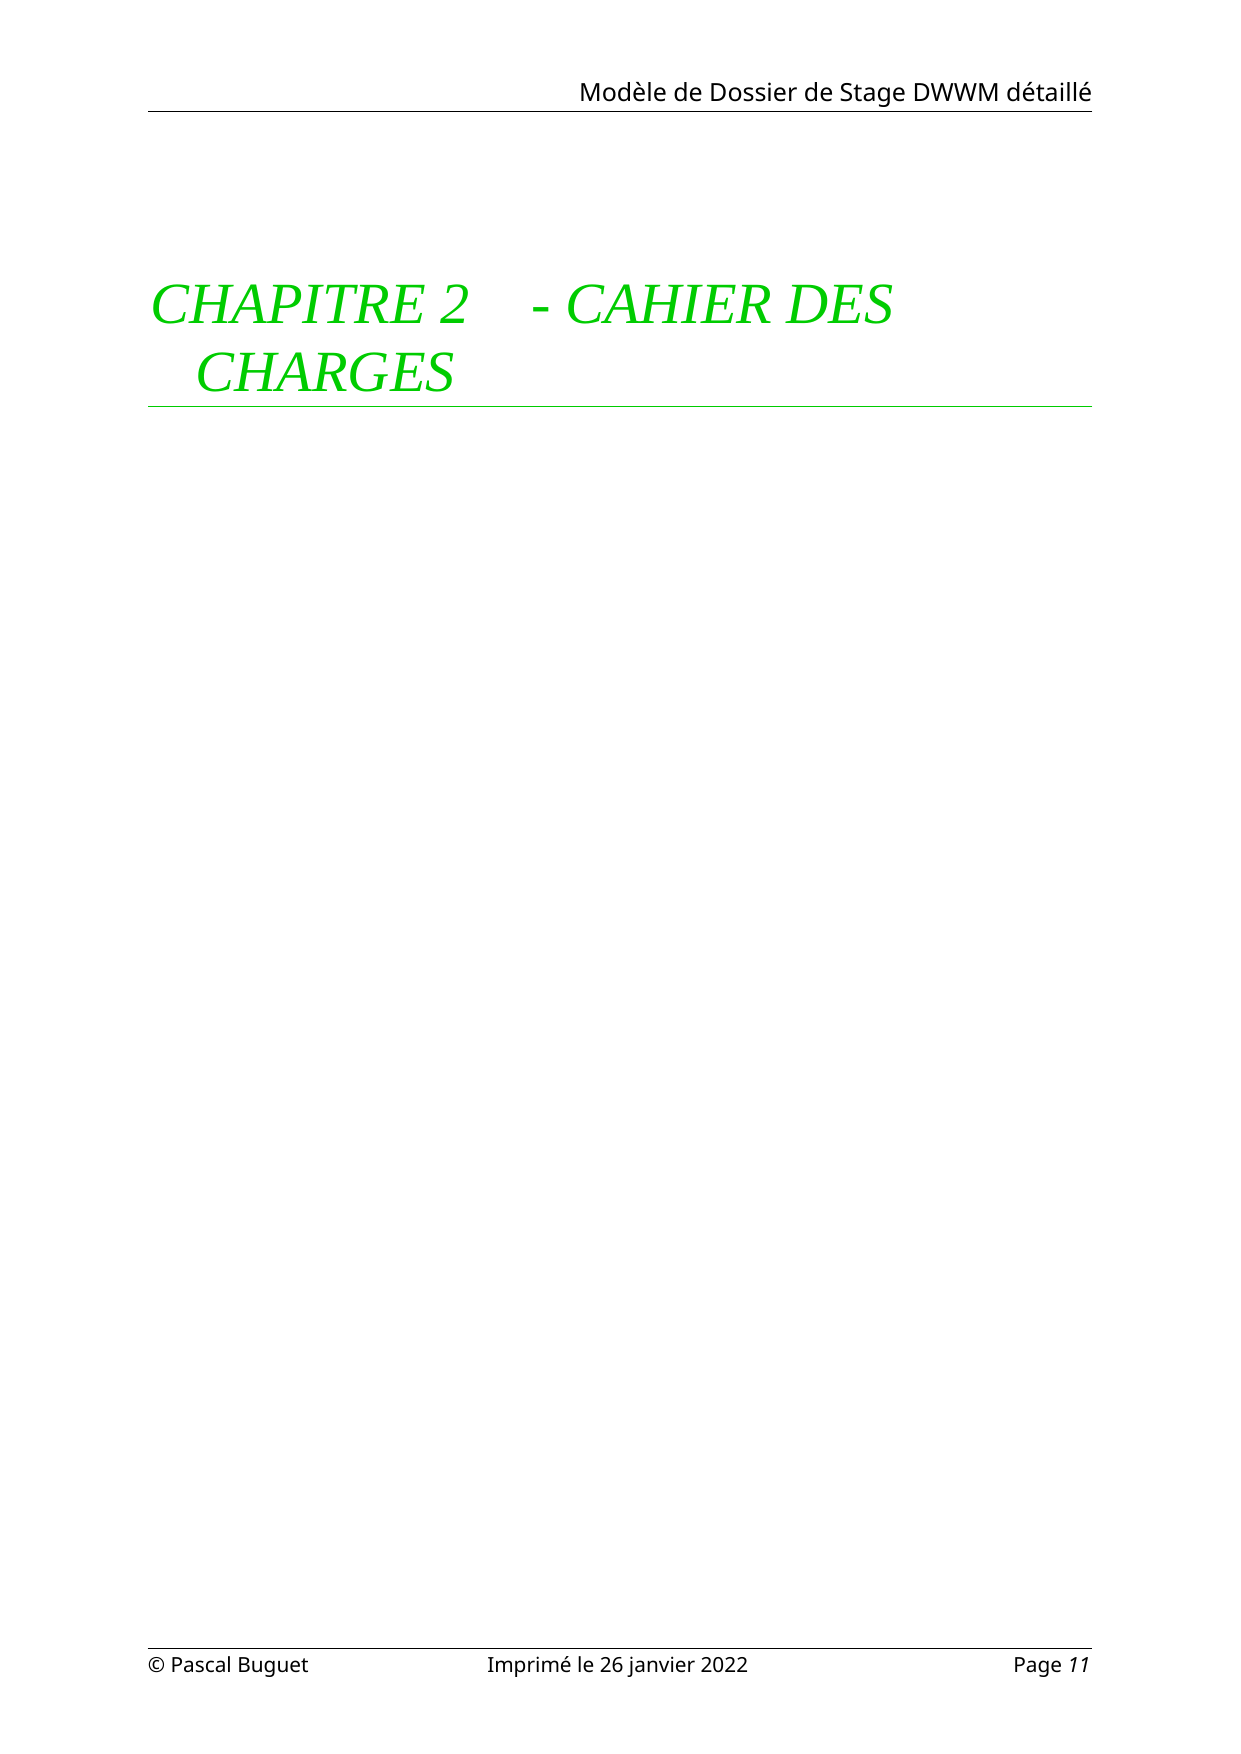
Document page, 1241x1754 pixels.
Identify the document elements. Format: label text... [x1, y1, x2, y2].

subtitle - Cahier des charges [148, 266, 1092, 406]
